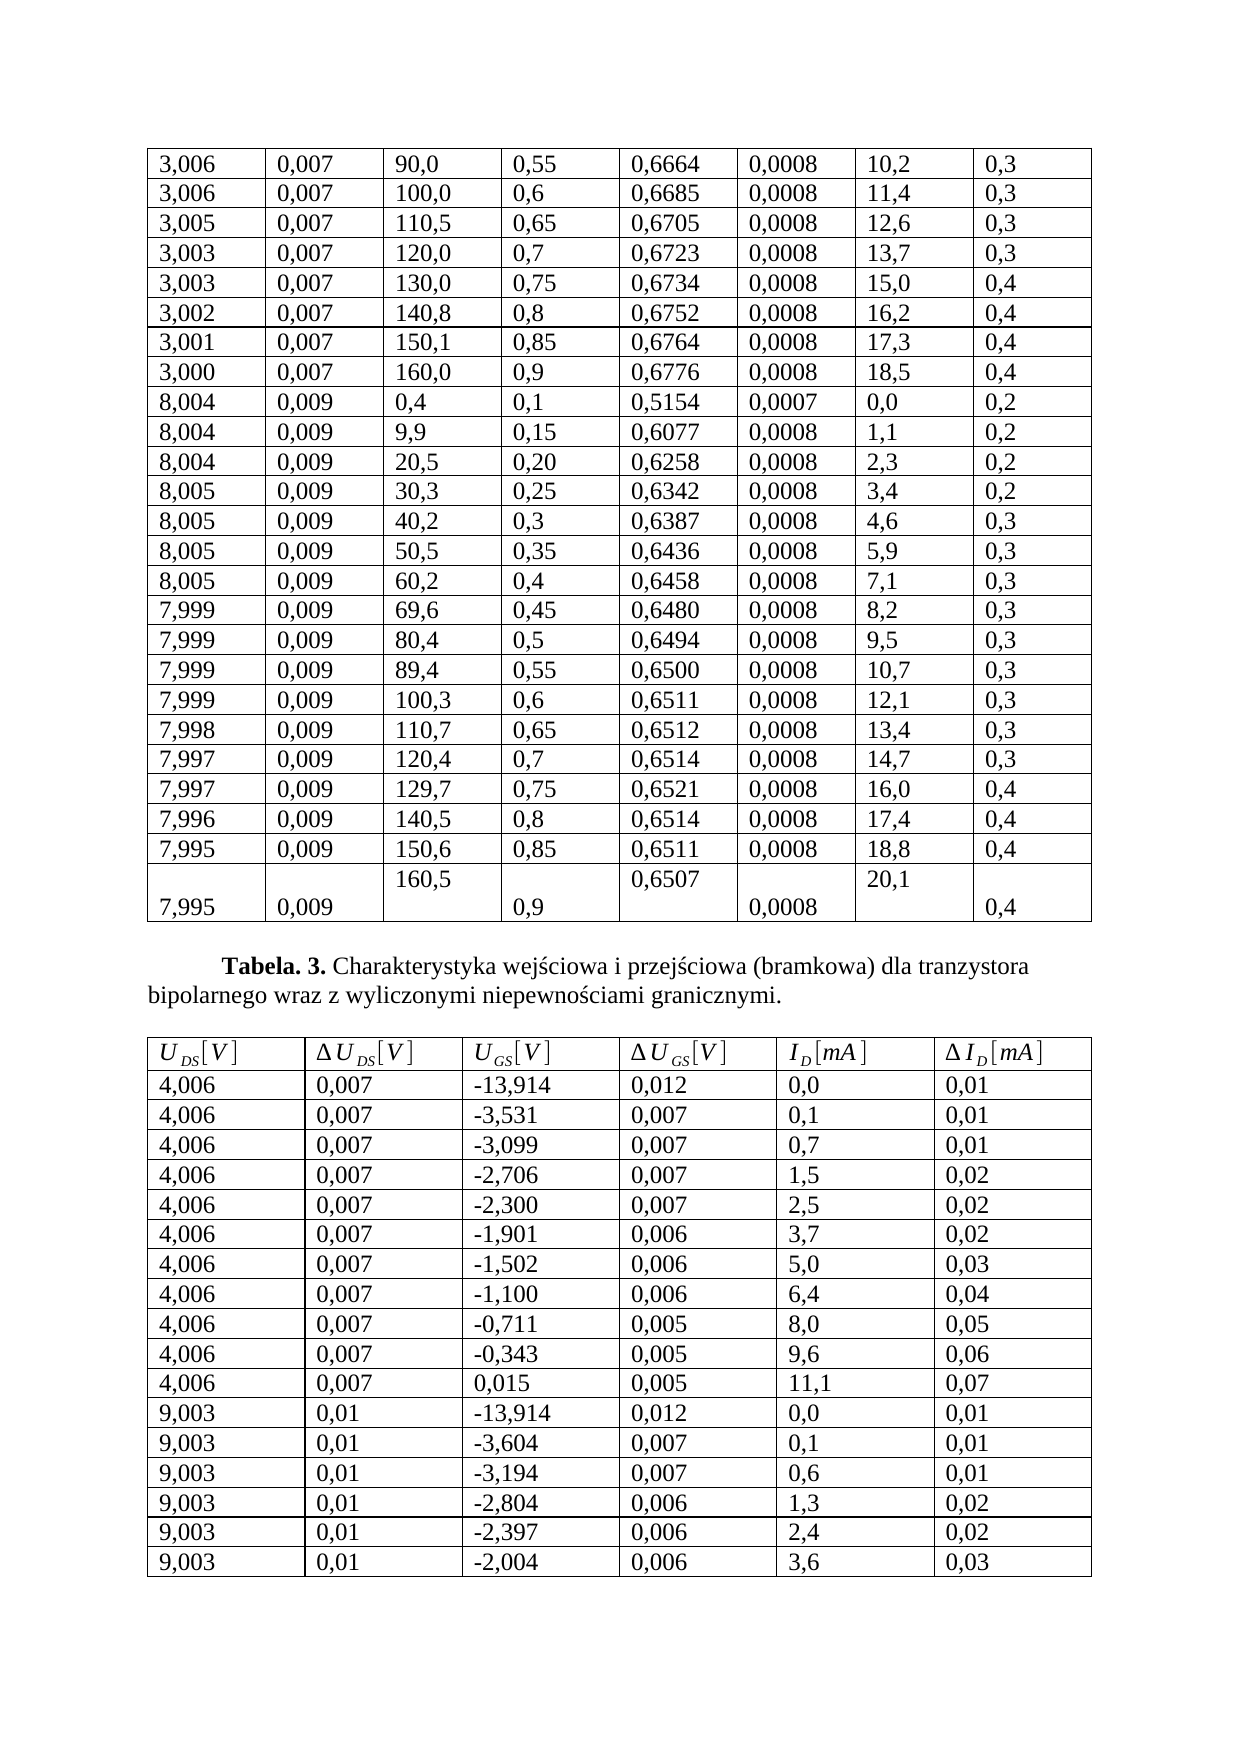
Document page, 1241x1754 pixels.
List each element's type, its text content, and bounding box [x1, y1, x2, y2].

table_cell 4,006 [148, 1369, 304, 1397]
table_cell 0,3 [974, 506, 1091, 535]
table_cell 8,2 [856, 596, 973, 624]
table_cell 0,0008 [738, 447, 855, 475]
table_cell 0,0008 [738, 685, 855, 714]
table_cell 0,6514 [620, 745, 737, 773]
table_cell 0,6258 [620, 447, 737, 475]
table_cell 5,0 [777, 1249, 934, 1278]
table_cell 130,0 [384, 268, 501, 297]
table_cell 90,0 [384, 149, 501, 177]
table_cell 0,009 [266, 655, 383, 684]
table_cell 0,02 [935, 1190, 1091, 1218]
table_cell 0,8 [502, 298, 619, 326]
table_cell 0,02 [935, 1488, 1091, 1516]
table_cell 0,01 [306, 1547, 462, 1576]
table_cell 2,4 [777, 1518, 934, 1546]
table_cell 0,007 [266, 328, 383, 356]
table_cell 0,7 [777, 1130, 934, 1159]
table_cell 0,6436 [620, 536, 737, 565]
table_cell 69,6 [384, 596, 501, 624]
table_cell 0,007 [306, 1100, 462, 1129]
table_cell 0,65 [502, 715, 619, 743]
table_cell 0,4 [974, 328, 1091, 356]
table_cell 0,007 [306, 1249, 462, 1278]
table_cell 120,4 [384, 745, 501, 773]
table_header [620, 1038, 776, 1069]
table_cell 150,1 [384, 328, 501, 356]
table_cell 0,0008 [738, 625, 855, 654]
table_cell 0,2 [974, 417, 1091, 446]
table_cell 0,0008 [738, 357, 855, 386]
table_header [148, 1038, 304, 1069]
table_cell 0,7 [502, 745, 619, 773]
table_cell 0,45 [502, 596, 619, 624]
table_cell 7,999 [148, 596, 265, 624]
table_cell 7,998 [148, 715, 265, 743]
table_cell 0,007 [266, 357, 383, 386]
table_cell 0,3 [502, 506, 619, 535]
table_cell 0,007 [306, 1220, 462, 1248]
table_cell 0,0008 [738, 536, 855, 565]
table_cell 0,3 [974, 596, 1091, 624]
table_cell 1,3 [777, 1488, 934, 1516]
table_cell 0,01 [935, 1100, 1091, 1129]
table_cell 0,015 [463, 1369, 619, 1397]
table_cell 0,6 [502, 685, 619, 714]
table_cell 9,003 [148, 1488, 304, 1516]
table_cell 0,6511 [620, 685, 737, 714]
table_cell 0,009 [266, 596, 383, 624]
table_cell -2,804 [463, 1488, 619, 1516]
table_cell -2,706 [463, 1160, 619, 1189]
table_cell 0,6458 [620, 566, 737, 594]
table_cell 100,3 [384, 685, 501, 714]
table_cell -3,099 [463, 1130, 619, 1159]
table_cell 0,007 [306, 1339, 462, 1367]
table_cell 160,0 [384, 357, 501, 386]
table_cell 4,6 [856, 506, 973, 535]
table_cell 0,009 [266, 506, 383, 535]
table_cell 0,02 [935, 1518, 1091, 1546]
table_cell -2,300 [463, 1190, 619, 1218]
table_cell 0,006 [620, 1547, 776, 1576]
table_cell 0,3 [974, 536, 1091, 565]
table_cell 0,85 [502, 834, 619, 863]
table_cell 0,0008 [738, 149, 855, 177]
table_cell 0,009 [266, 417, 383, 446]
table_cell 3,7 [777, 1220, 934, 1248]
table_cell 11,1 [777, 1369, 934, 1397]
table_cell 7,999 [148, 655, 265, 684]
table_cell 0,007 [266, 179, 383, 207]
table_cell 4,006 [148, 1130, 304, 1159]
table_cell 4,006 [148, 1309, 304, 1338]
table_cell 0,007 [620, 1160, 776, 1189]
table_cell 12,6 [856, 208, 973, 237]
table_cell 0,4 [384, 387, 501, 416]
table_cell 0,007 [266, 238, 383, 267]
table_cell 0,0008 [738, 417, 855, 446]
table_cell 6,4 [777, 1279, 934, 1308]
table_cell 0,009 [266, 685, 383, 714]
table_cell 0,01 [306, 1518, 462, 1546]
table_cell 3,4 [856, 476, 973, 505]
table_cell 3,002 [148, 298, 265, 326]
table_cell 0,0008 [738, 328, 855, 356]
table_cell 160,5 [384, 864, 501, 921]
table_cell 0,3 [974, 149, 1091, 177]
table_cell 3,003 [148, 238, 265, 267]
table_cell 110,5 [384, 208, 501, 237]
table_cell 0,007 [266, 298, 383, 326]
table_cell 2,5 [777, 1190, 934, 1218]
table_cell 0,6507 [620, 864, 737, 921]
table_cell -13,914 [463, 1071, 619, 1099]
table_cell 0,07 [935, 1369, 1091, 1397]
table_cell 7,996 [148, 804, 265, 833]
table_cell 0,3 [974, 685, 1091, 714]
table_cell 0,005 [620, 1339, 776, 1367]
table_cell 0,007 [306, 1071, 462, 1099]
table_cell 15,0 [856, 268, 973, 297]
table_cell 18,8 [856, 834, 973, 863]
table_cell 0,03 [935, 1249, 1091, 1278]
table_cell 0,4 [974, 804, 1091, 833]
table_cell 0,007 [620, 1130, 776, 1159]
table_cell 0,007 [266, 208, 383, 237]
table_cell 140,8 [384, 298, 501, 326]
table_cell 9,003 [148, 1428, 304, 1457]
table_cell 0,65 [502, 208, 619, 237]
table_cell 0,009 [266, 745, 383, 773]
table_cell 0,55 [502, 655, 619, 684]
table_cell 9,5 [856, 625, 973, 654]
table_cell 0,4 [974, 834, 1091, 863]
table_cell 7,1 [856, 566, 973, 594]
table_cell 0,1 [502, 387, 619, 416]
table_cell 0,009 [266, 774, 383, 803]
table_cell 9,003 [148, 1518, 304, 1546]
table_cell 0,6077 [620, 417, 737, 446]
table_cell 0,009 [266, 715, 383, 743]
table_cell 0,0008 [738, 268, 855, 297]
table_cell 9,003 [148, 1398, 304, 1427]
table_cell 0,01 [935, 1428, 1091, 1457]
table_cell 0,0008 [738, 566, 855, 594]
table_cell 0,3 [974, 208, 1091, 237]
table_cell -2,397 [463, 1518, 619, 1546]
table_cell 2,3 [856, 447, 973, 475]
table_cell 0,4 [974, 268, 1091, 297]
table_cell -13,914 [463, 1398, 619, 1427]
table_cell 0,3 [974, 238, 1091, 267]
table_cell 0,0008 [738, 864, 855, 921]
table_cell 0,01 [306, 1428, 462, 1457]
table_cell 0,009 [266, 864, 383, 921]
table_cell 20,1 [856, 864, 973, 921]
table_header [306, 1038, 462, 1069]
table_cell 5,9 [856, 536, 973, 565]
table_cell 0,4 [974, 864, 1091, 921]
table_cell 9,003 [148, 1458, 304, 1487]
table_cell 3,006 [148, 149, 265, 177]
table_cell -1,901 [463, 1220, 619, 1248]
table_cell 0,006 [620, 1249, 776, 1278]
table_cell 1,5 [777, 1160, 934, 1189]
table_cell 0,009 [266, 834, 383, 863]
table_cell 7,995 [148, 834, 265, 863]
table_cell -3,194 [463, 1458, 619, 1487]
table_cell 0,0008 [738, 238, 855, 267]
table_cell 50,5 [384, 536, 501, 565]
table_cell 16,2 [856, 298, 973, 326]
table_cell -2,004 [463, 1547, 619, 1576]
table_cell 0,01 [935, 1071, 1091, 1099]
table_cell 4,006 [148, 1220, 304, 1248]
table_cell 0,007 [306, 1190, 462, 1218]
table_cell 0,006 [620, 1279, 776, 1308]
table_cell 8,005 [148, 506, 265, 535]
table_cell 0,6494 [620, 625, 737, 654]
table_cell 0,007 [306, 1160, 462, 1189]
table_cell 0,0 [856, 387, 973, 416]
table_cell -0,711 [463, 1309, 619, 1338]
table_cell 0,007 [620, 1458, 776, 1487]
table_cell 7,999 [148, 625, 265, 654]
table_cell 0,6342 [620, 476, 737, 505]
table_cell 0,6734 [620, 268, 737, 297]
table_cell -0,343 [463, 1339, 619, 1367]
table_cell 0,0008 [738, 834, 855, 863]
table_cell 0,007 [266, 149, 383, 177]
table_cell 129,7 [384, 774, 501, 803]
table_cell 110,7 [384, 715, 501, 743]
table_cell 0,0007 [738, 387, 855, 416]
table_cell 0,01 [306, 1488, 462, 1516]
table_cell 0,6664 [620, 149, 737, 177]
table_cell 4,006 [148, 1339, 304, 1367]
table_cell 0,0008 [738, 774, 855, 803]
table_cell 0,012 [620, 1398, 776, 1427]
table_cell 3,6 [777, 1547, 934, 1576]
table_cell 0,0008 [738, 179, 855, 207]
table_cell 0,3 [974, 625, 1091, 654]
table_cell 14,7 [856, 745, 973, 773]
table_cell 0,05 [935, 1309, 1091, 1338]
table_cell 8,005 [148, 476, 265, 505]
table_cell 150,6 [384, 834, 501, 863]
table_cell 0,006 [620, 1488, 776, 1516]
table_cell 0,6685 [620, 179, 737, 207]
table_cell 0,85 [502, 328, 619, 356]
table_cell 1,1 [856, 417, 973, 446]
table_cell 10,7 [856, 655, 973, 684]
table_cell 0,009 [266, 566, 383, 594]
table_cell 0,009 [266, 447, 383, 475]
table_cell 7,999 [148, 685, 265, 714]
table_cell 16,0 [856, 774, 973, 803]
table_cell 0,009 [266, 476, 383, 505]
table_cell 0,6521 [620, 774, 737, 803]
table_cell 0,0008 [738, 804, 855, 833]
table_header [935, 1038, 1091, 1069]
table_cell 3,003 [148, 268, 265, 297]
table_cell 0,007 [306, 1279, 462, 1308]
table_cell 8,004 [148, 447, 265, 475]
table_cell 0,75 [502, 268, 619, 297]
table_cell 80,4 [384, 625, 501, 654]
table_cell 0,02 [935, 1220, 1091, 1248]
table_cell 0,4 [974, 298, 1091, 326]
table_cell 0,0 [777, 1398, 934, 1427]
table_cell 0,06 [935, 1339, 1091, 1367]
table_cell 0,03 [935, 1547, 1091, 1576]
table_cell 0,55 [502, 149, 619, 177]
table_cell 0,009 [266, 625, 383, 654]
table_cell 0,2 [974, 476, 1091, 505]
table_cell 0,01 [935, 1398, 1091, 1427]
table_cell 13,4 [856, 715, 973, 743]
table_cell 3,000 [148, 357, 265, 386]
table_cell 0,007 [306, 1309, 462, 1338]
table_cell 4,006 [148, 1071, 304, 1099]
table_cell 0,0008 [738, 715, 855, 743]
table_cell 0,20 [502, 447, 619, 475]
table_cell 0,6500 [620, 655, 737, 684]
table_cell 0,0008 [738, 745, 855, 773]
table_cell 0,007 [620, 1190, 776, 1218]
table_cell 4,006 [148, 1160, 304, 1189]
table_cell 3,005 [148, 208, 265, 237]
table_cell 0,007 [620, 1100, 776, 1129]
table_cell 0,5 [502, 625, 619, 654]
table_cell 17,3 [856, 328, 973, 356]
table_cell 0,3 [974, 179, 1091, 207]
table_cell 0,6 [502, 179, 619, 207]
table_cell 0,009 [266, 536, 383, 565]
table_header [463, 1038, 619, 1069]
table_cell 0,6512 [620, 715, 737, 743]
table_header [777, 1038, 934, 1069]
table_cell 30,3 [384, 476, 501, 505]
table_cell 100,0 [384, 179, 501, 207]
table_cell 60,2 [384, 566, 501, 594]
table_cell 0,3 [974, 655, 1091, 684]
table_cell 11,4 [856, 179, 973, 207]
table_cell 17,4 [856, 804, 973, 833]
table_cell 0,4 [502, 566, 619, 594]
table_cell 9,003 [148, 1547, 304, 1576]
table_cell 0,9 [502, 864, 619, 921]
table_cell 0,1 [777, 1428, 934, 1457]
table_cell 0,01 [306, 1458, 462, 1487]
table_cell 0,5154 [620, 387, 737, 416]
table_cell 0,006 [620, 1518, 776, 1546]
table_cell 120,0 [384, 238, 501, 267]
table_cell 0,75 [502, 774, 619, 803]
table_cell 0,0008 [738, 506, 855, 535]
table_cell 0,6 [777, 1458, 934, 1487]
table_cell 7,997 [148, 745, 265, 773]
table_cell 0,6752 [620, 298, 737, 326]
table_cell 9,6 [777, 1339, 934, 1367]
table_cell 0,005 [620, 1309, 776, 1338]
table_cell 89,4 [384, 655, 501, 684]
table_cell 0,009 [266, 804, 383, 833]
table_cell 0,2 [974, 447, 1091, 475]
table_cell 0,15 [502, 417, 619, 446]
table_cell 0,007 [620, 1428, 776, 1457]
table_cell 0,007 [266, 268, 383, 297]
table_cell 0,3 [974, 566, 1091, 594]
table_cell 0,9 [502, 357, 619, 386]
table_cell 0,0008 [738, 298, 855, 326]
text Tabela. 3. Charakterystyka wejściowa i przejściowa (bramkowa) dla tranzystora bipolarnego wraz z wyliczonymi niepewnościami granicznymi. [148, 951, 1093, 1008]
table_cell 13,7 [856, 238, 973, 267]
table_cell 0,01 [935, 1458, 1091, 1487]
table_cell 0,1 [777, 1100, 934, 1129]
table_cell 0,6480 [620, 596, 737, 624]
table_cell -3,604 [463, 1428, 619, 1457]
table_cell 0,7 [502, 238, 619, 267]
table_cell -1,100 [463, 1279, 619, 1308]
table_cell 4,006 [148, 1279, 304, 1308]
table_cell 7,995 [148, 864, 265, 921]
table_cell 9,9 [384, 417, 501, 446]
table_cell 4,006 [148, 1100, 304, 1129]
table_cell 7,997 [148, 774, 265, 803]
table_cell 3,006 [148, 179, 265, 207]
table_cell 8,005 [148, 536, 265, 565]
table_cell 8,0 [777, 1309, 934, 1338]
table_cell 0,01 [306, 1398, 462, 1427]
table_cell 0,04 [935, 1279, 1091, 1308]
table_cell -3,531 [463, 1100, 619, 1129]
table_cell 0,0008 [738, 476, 855, 505]
table_cell 0,2 [974, 387, 1091, 416]
table_cell 0,3 [974, 745, 1091, 773]
table_cell 4,006 [148, 1249, 304, 1278]
table_cell 3,001 [148, 328, 265, 356]
table_cell 0,0008 [738, 596, 855, 624]
table_cell 0,007 [306, 1369, 462, 1397]
table_cell 0,006 [620, 1220, 776, 1248]
table_cell 0,6705 [620, 208, 737, 237]
table_cell -1,502 [463, 1249, 619, 1278]
table_cell 0,4 [974, 774, 1091, 803]
table_cell 0,8 [502, 804, 619, 833]
table_cell 0,25 [502, 476, 619, 505]
table_cell 0,0008 [738, 208, 855, 237]
table_cell 8,004 [148, 387, 265, 416]
table_cell 8,004 [148, 417, 265, 446]
table_cell 0,009 [266, 387, 383, 416]
table_cell 0,01 [935, 1130, 1091, 1159]
table_cell 0,6387 [620, 506, 737, 535]
table_cell 0,0008 [738, 655, 855, 684]
table_cell 140,5 [384, 804, 501, 833]
table_cell 0,012 [620, 1071, 776, 1099]
table_cell 18,5 [856, 357, 973, 386]
table_cell 12,1 [856, 685, 973, 714]
table_cell 40,2 [384, 506, 501, 535]
table_cell 0,6776 [620, 357, 737, 386]
table_cell 0,0 [777, 1071, 934, 1099]
table_cell 0,005 [620, 1369, 776, 1397]
table_cell 20,5 [384, 447, 501, 475]
table_cell 8,005 [148, 566, 265, 594]
table_cell 0,4 [974, 357, 1091, 386]
table_cell 0,6511 [620, 834, 737, 863]
table_cell 0,6514 [620, 804, 737, 833]
table_cell 4,006 [148, 1190, 304, 1218]
table_cell 0,007 [306, 1130, 462, 1159]
table_cell 0,6723 [620, 238, 737, 267]
table_cell 0,6764 [620, 328, 737, 356]
table_cell 10,2 [856, 149, 973, 177]
table_cell 0,35 [502, 536, 619, 565]
table_cell 0,02 [935, 1160, 1091, 1189]
table_cell 0,3 [974, 715, 1091, 743]
